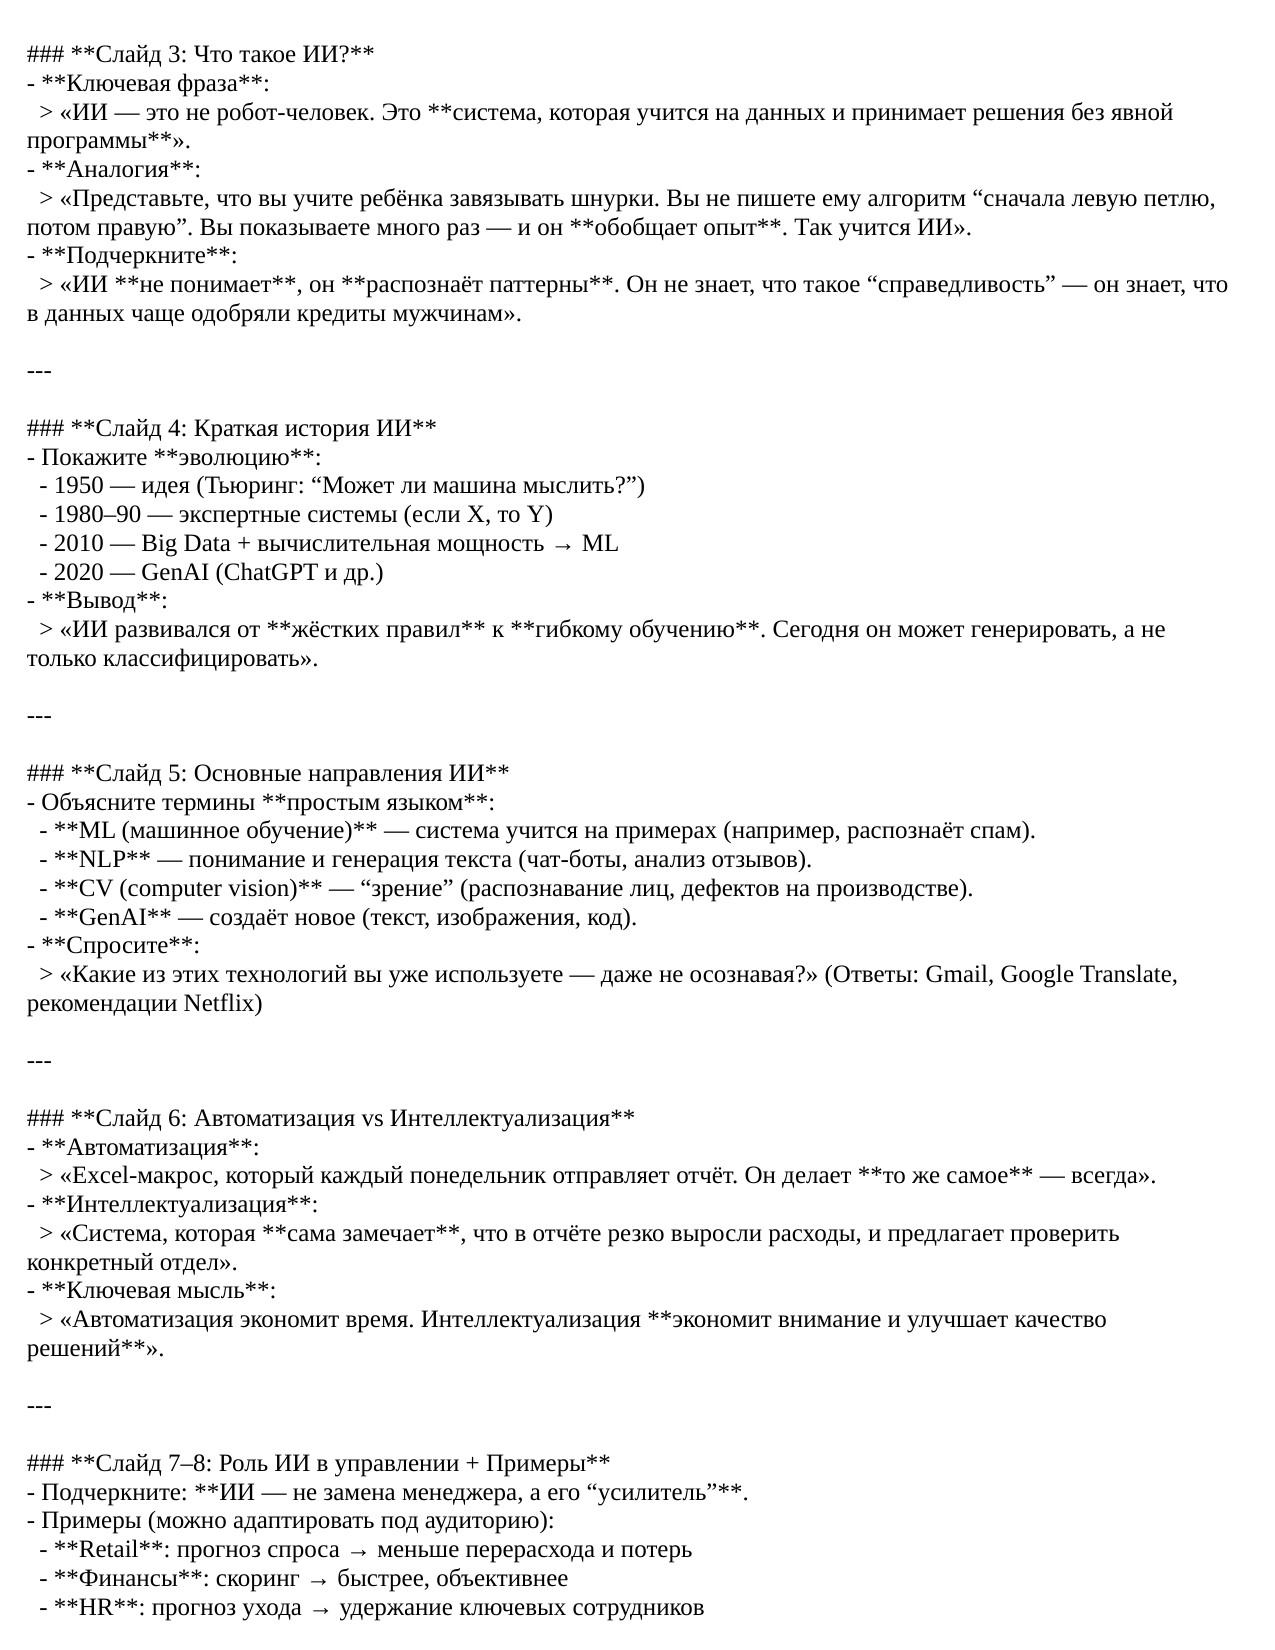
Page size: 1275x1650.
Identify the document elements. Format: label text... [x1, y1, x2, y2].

text - **Ключевая фраза**: [27, 68, 1236, 97]
text - 1950 — идея (Тьюринг: “Может ли машина мыслить?”) [27, 470, 1236, 499]
text - **Интеллектуализация**: [27, 1189, 1236, 1218]
text > «Какие из этих технологий вы уже используете — даже не осознавая?» (Ответы: Gmail, Google Translate, рекомендации Netflix) [27, 959, 1236, 1017]
text - Покажите **эволюцию**: [27, 442, 1236, 470]
text - **Ключевая мысль**: [27, 1275, 1236, 1304]
text - **NLP** — понимание и генерация текста (чат-боты, анализ отзывов). [27, 844, 1236, 873]
text > «ИИ развивался от **жёстких правил** к **гибкому обучению**. Сегодня он может генерировать, а не только классифицировать». [27, 614, 1236, 672]
text - 2010 — Big Data + вычислительная мощность → ML [27, 528, 1236, 557]
text ### **Слайд 5: Основные направления ИИ** [27, 758, 1236, 787]
text > «ИИ — это не робот-человек. Это **система, которая учится на данных и принимает решения без явной программы**». [27, 97, 1236, 154]
text - **Спросите**: [27, 930, 1236, 959]
text > «Система, которая **сама замечает**, что в отчёте резко выросли расходы, и предлагает проверить конкретный отдел». [27, 1218, 1236, 1275]
text - Подчеркните: **ИИ — не замена менеджера, а его “усилитель”**. [27, 1477, 1236, 1505]
text > «Автоматизация экономит время. Интеллектуализация **экономит внимание и улучшает качество решений**». [27, 1304, 1236, 1362]
text --- [27, 1045, 1236, 1074]
text - Объясните термины **простым языком**: [27, 787, 1236, 815]
text > «Excel-макрос, который каждый понедельник отправляет отчёт. Он делает **то же самое** — всегда». [27, 1160, 1236, 1189]
text - **GenAI** — создаёт новое (текст, изображения, код). [27, 902, 1236, 930]
text ### **Слайд 3: Что такое ИИ?** [27, 39, 1236, 68]
text --- [27, 1390, 1236, 1419]
text ### **Слайд 7–8: Роль ИИ в управлении + Примеры** [27, 1448, 1236, 1477]
text - **HR**: прогноз ухода → удержание ключевых сотрудников [27, 1592, 1236, 1620]
text - 1980–90 — экспертные системы (если X, то Y) [27, 499, 1236, 528]
text - **Вывод**: [27, 585, 1236, 614]
text - **Аналогия**: [27, 154, 1236, 183]
text - **Retail**: прогноз спроса → меньше перерасхода и потерь [27, 1534, 1236, 1563]
text ### **Слайд 4: Краткая история ИИ** [27, 413, 1236, 442]
text - 2020 — GenAI (ChatGPT и др.) [27, 557, 1236, 585]
text - **Подчеркните**: [27, 240, 1236, 269]
text ### **Слайд 6: Автоматизация vs Интеллектуализация** [27, 1103, 1236, 1132]
text --- [27, 700, 1236, 729]
text > «ИИ **не понимает**, он **распознаёт паттерны**. Он не знает, что такое “справедливость” — он знает, что в данных чаще одобряли кредиты мужчинам». [27, 269, 1236, 327]
text - **Финансы**: скоринг → быстрее, объективнее [27, 1563, 1236, 1592]
text > «Представьте, что вы учите ребёнка завязывать шнурки. Вы не пишете ему алгоритм “сначала левую петлю, потом правую”. Вы показываете много раз — и он **обобщает опыт**. Так учится ИИ». [27, 183, 1236, 240]
text --- [27, 355, 1236, 384]
text - **Автоматизация**: [27, 1132, 1236, 1160]
text - **CV (computer vision)** — “зрение” (распознавание лиц, дефектов на производстве). [27, 873, 1236, 902]
text - Примеры (можно адаптировать под аудиторию): [27, 1505, 1236, 1534]
text - **ML (машинное обучение)** — система учится на примерах (например, распознаёт спам). [27, 815, 1236, 844]
